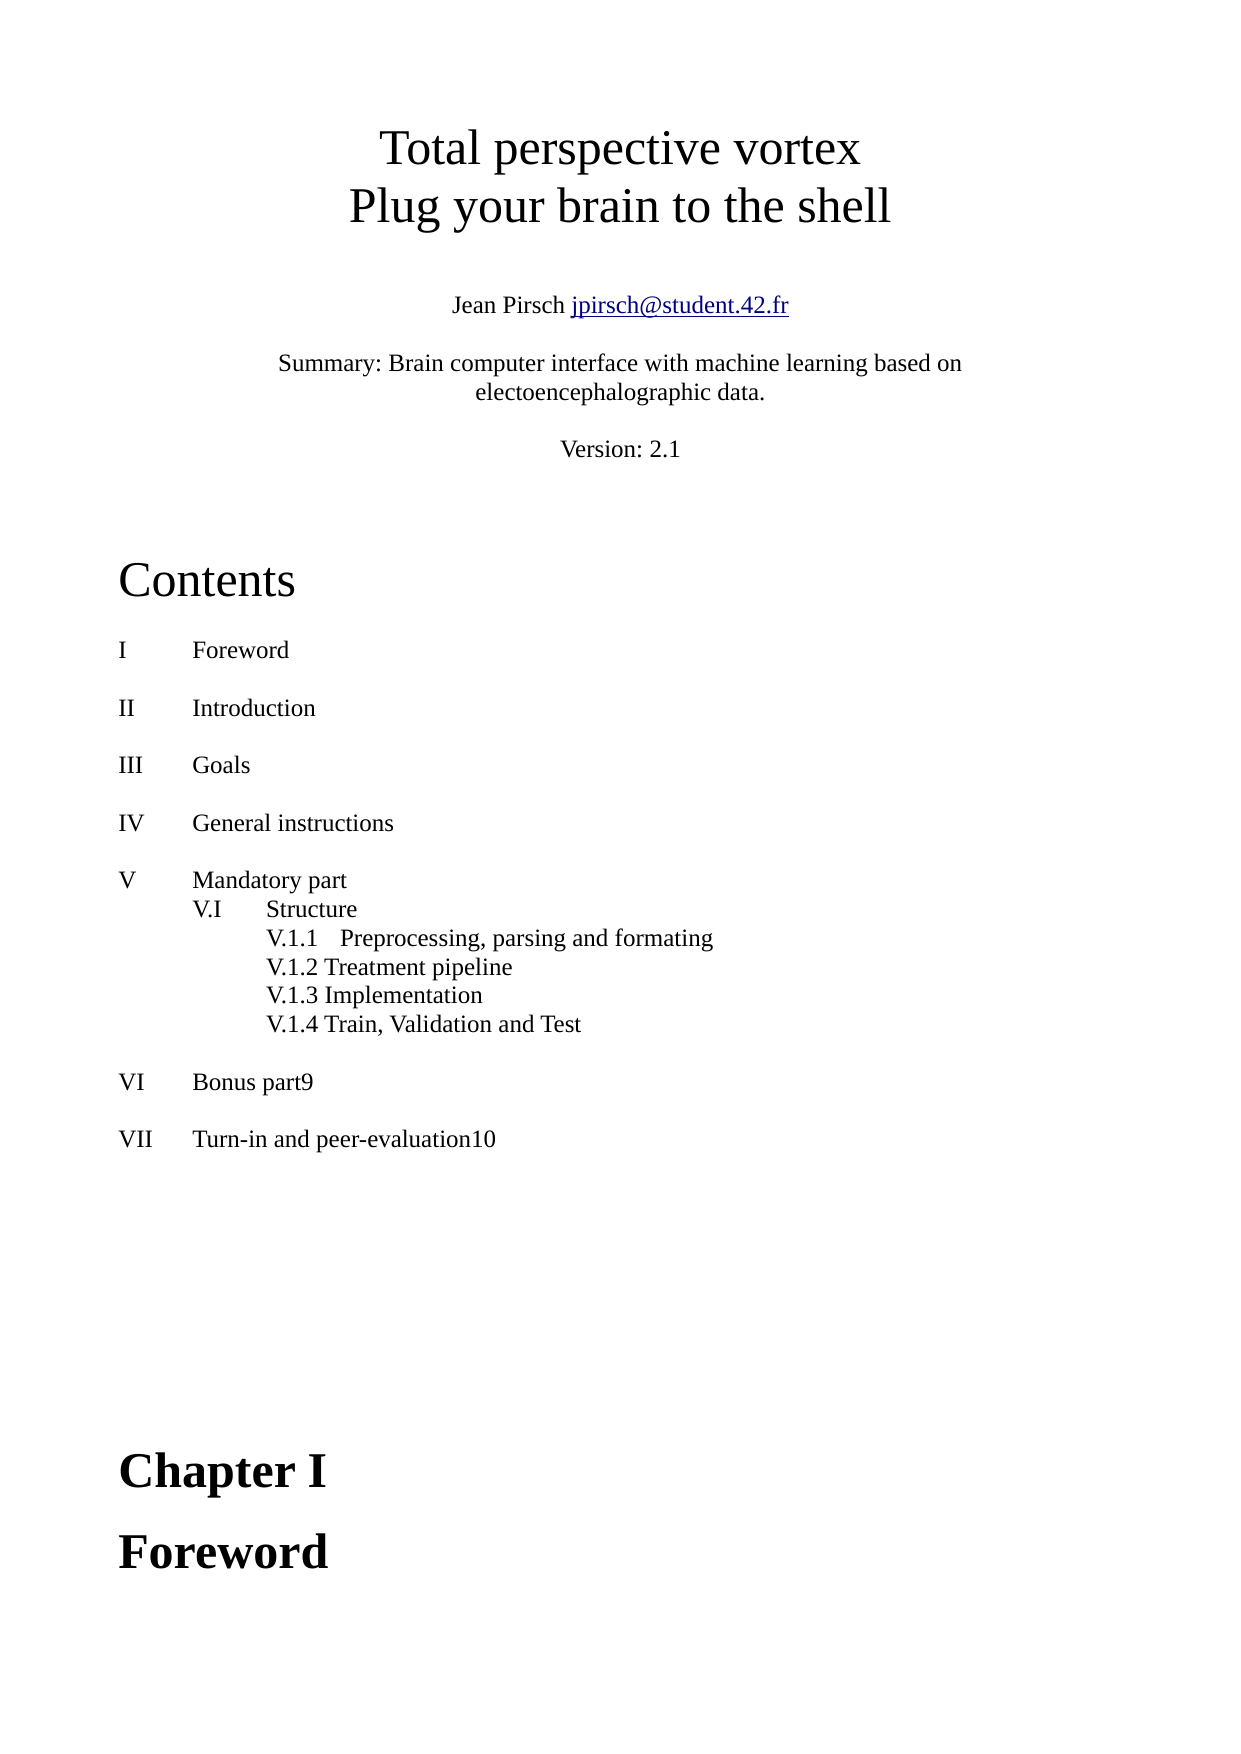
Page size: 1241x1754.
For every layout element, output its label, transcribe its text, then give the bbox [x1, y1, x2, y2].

text Jean Pirsch jpirsch@student.42.fr [118, 291, 1122, 319]
text VII Turn-in and peer-evaluation10 [118, 1124, 1122, 1153]
text Version: 2.1 [118, 434, 1122, 463]
text VI Bonus part9 [118, 1067, 1122, 1096]
text Summary: Brain computer interface with machine learning based on [118, 348, 1122, 377]
text Contents [118, 549, 1122, 607]
text V.I Structure [118, 894, 1122, 923]
text Foreword [118, 1522, 1122, 1580]
text I Foreword [118, 636, 1122, 664]
text II Introduction [118, 693, 1122, 722]
text V.1.2 Treatment pipeline [118, 952, 1122, 981]
text V Mandatory part [118, 866, 1122, 894]
text IV General instructions [118, 808, 1122, 837]
text V.1.3 Implementation [118, 981, 1122, 1009]
text Plug your brain to the shell [118, 176, 1122, 233]
text V.1.1 Preprocessing, parsing and formating [118, 923, 1122, 952]
text III Goals [118, 751, 1122, 779]
text Chapter I [118, 1441, 1122, 1498]
text electoencephalographic data. [118, 377, 1122, 406]
text Total perspective vortex [118, 118, 1122, 176]
text V.1.4 Train, Validation and Test [118, 1009, 1122, 1038]
